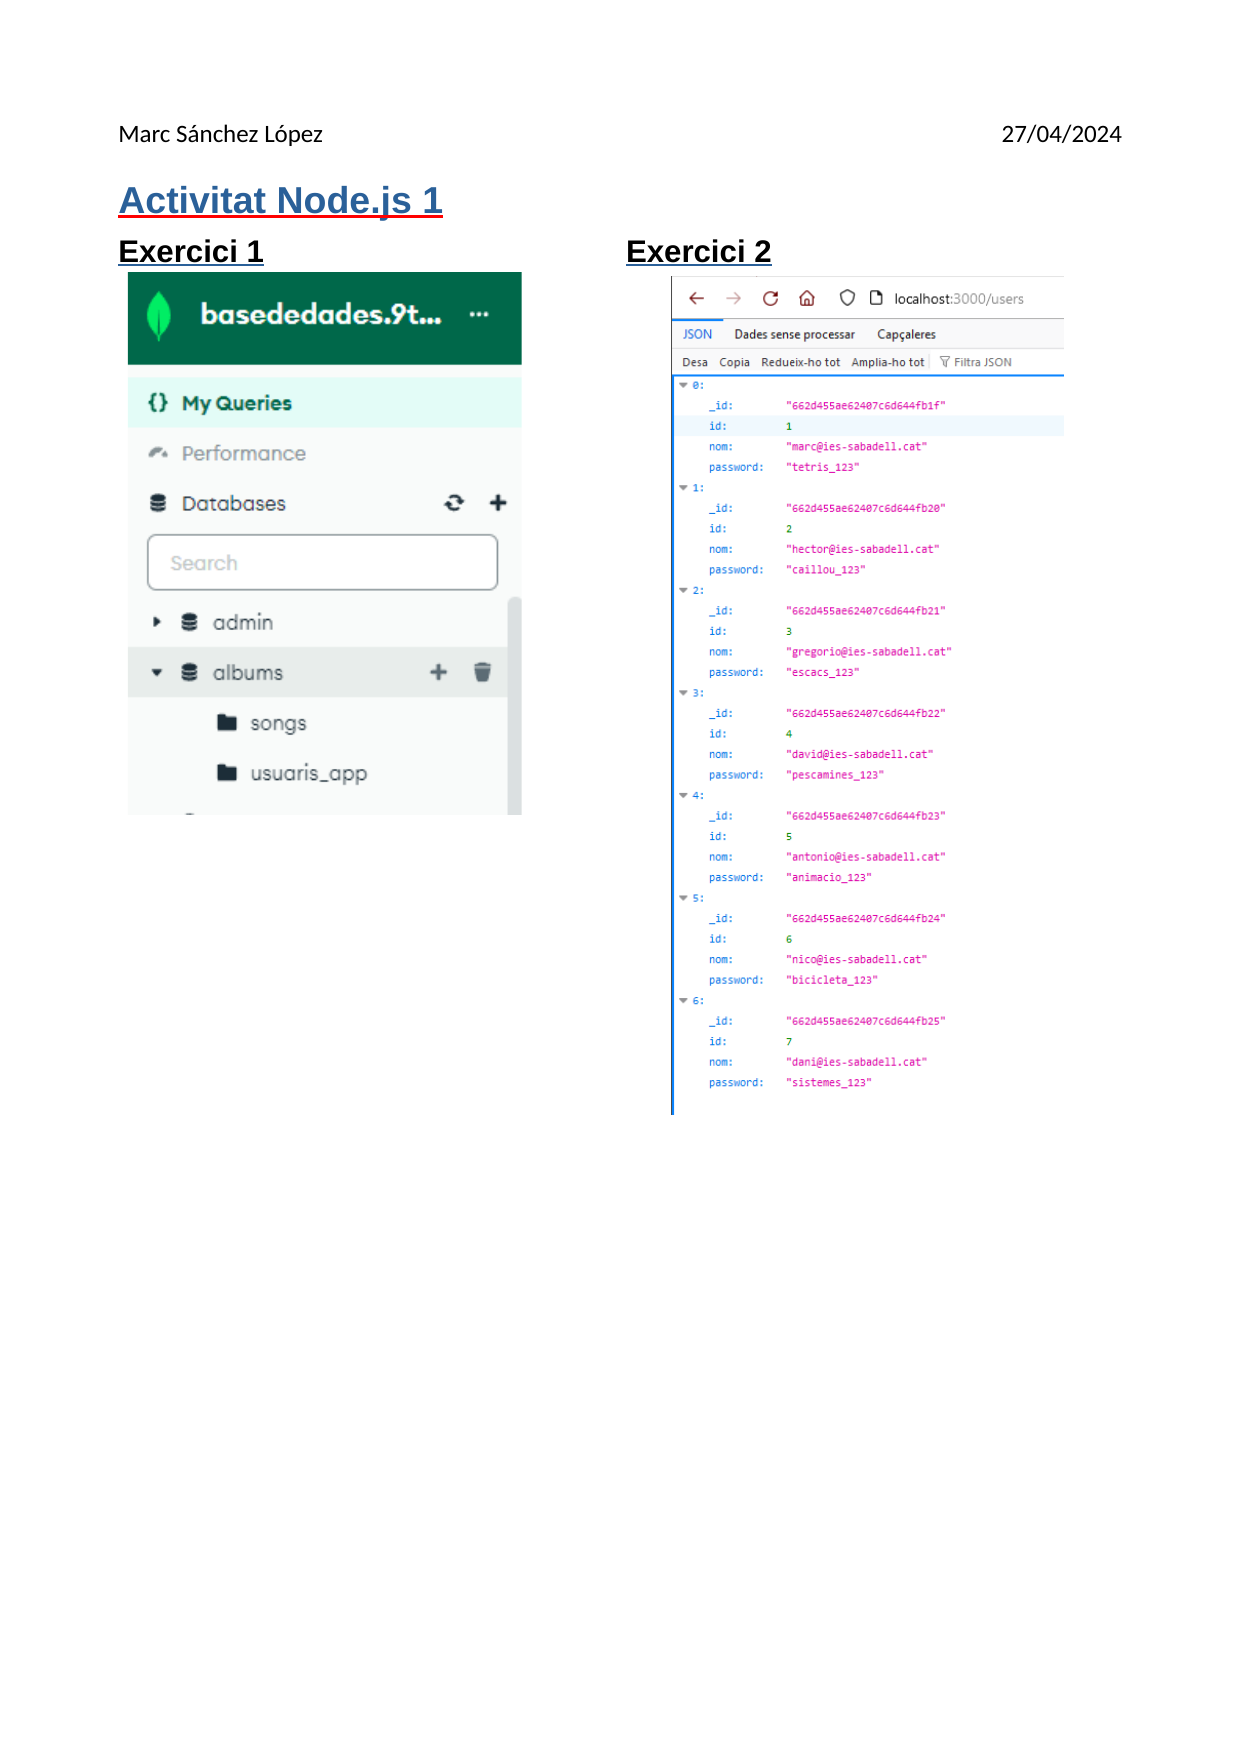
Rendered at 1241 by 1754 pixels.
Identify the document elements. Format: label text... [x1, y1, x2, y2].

table_header Exercici 2 [620, 227, 1122, 1141]
table_header Exercici 1 [118, 227, 620, 1141]
picture [671, 276, 1064, 1115]
picture [127, 272, 522, 815]
subtitle Activitat Node.js 1 [118, 178, 1122, 221]
